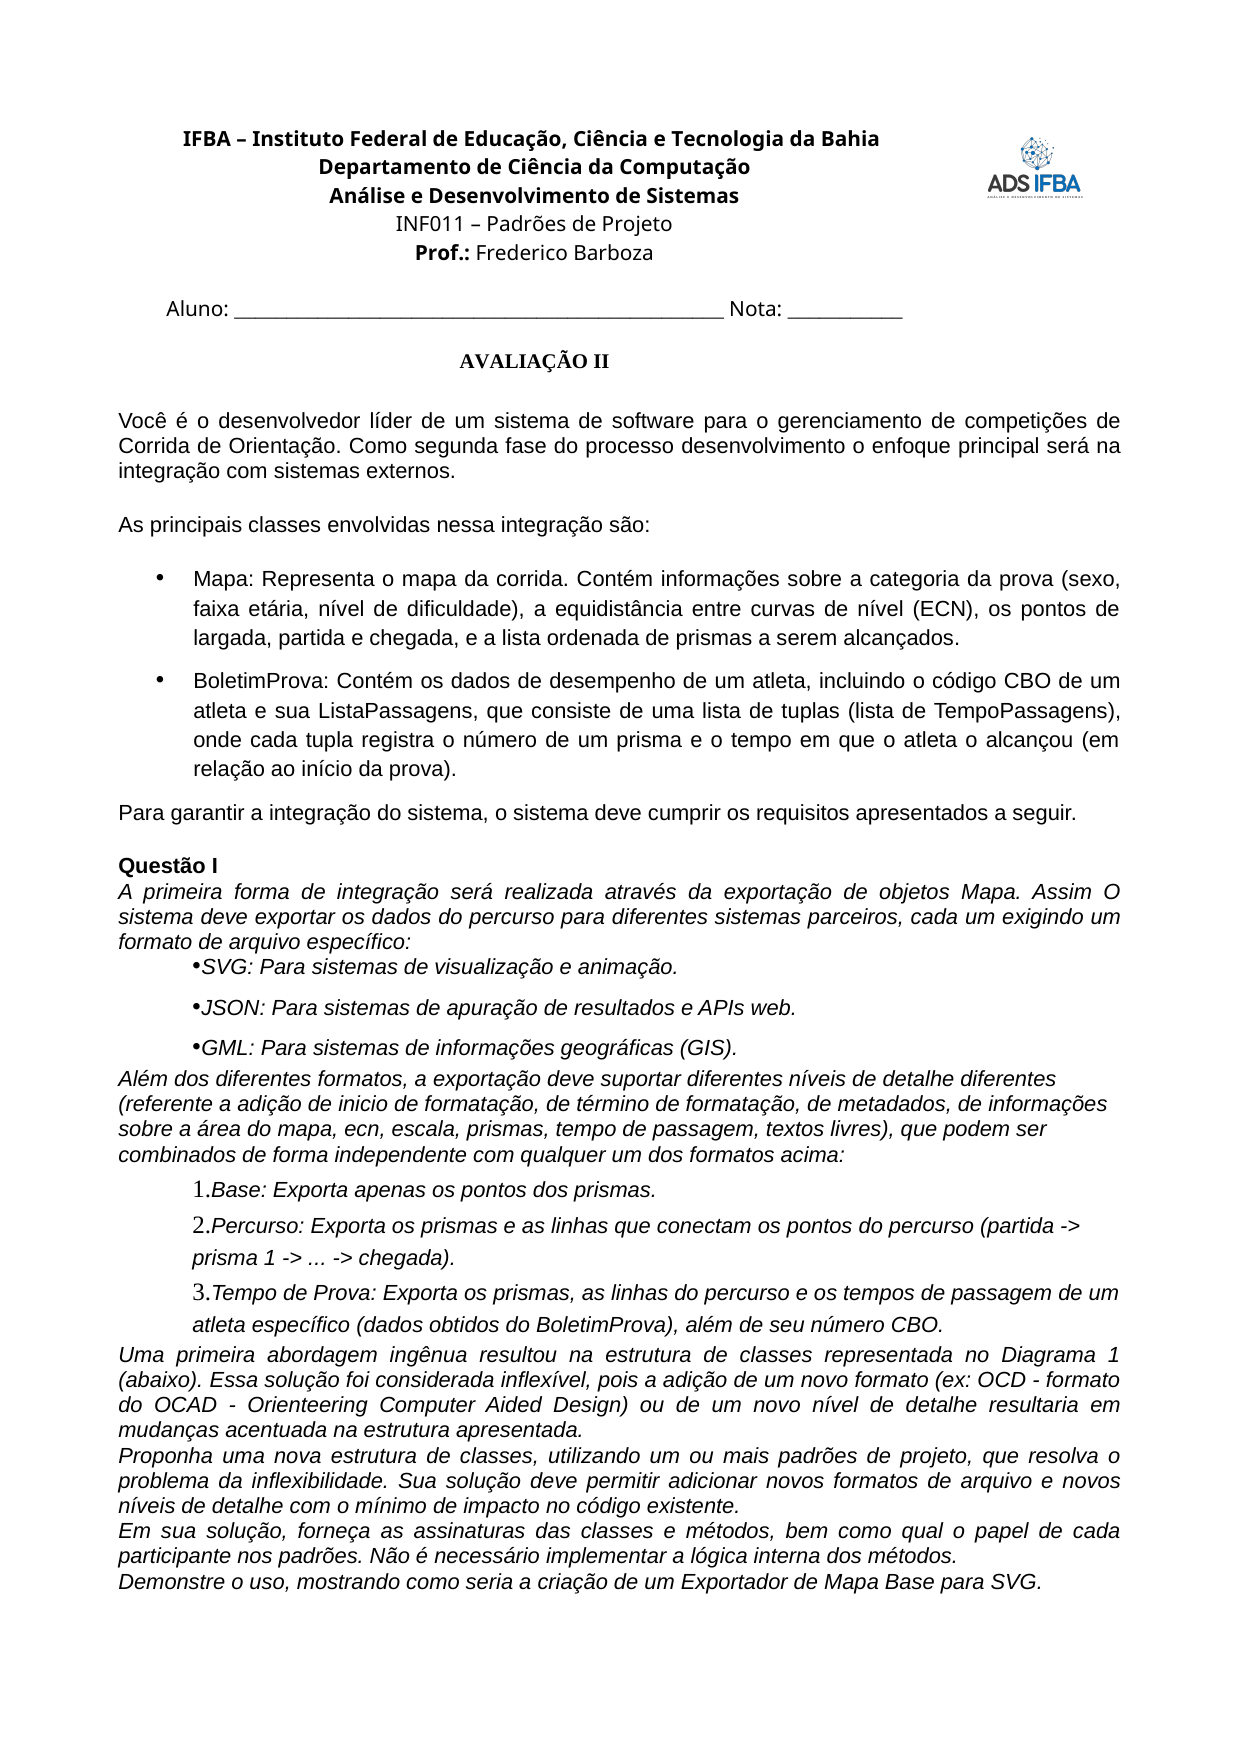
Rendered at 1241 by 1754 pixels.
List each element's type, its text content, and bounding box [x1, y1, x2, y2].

text As principais classes envolvidas nessa integração são: [118, 512, 1122, 537]
text Além dos diferentes formatos, a exportação deve suportar diferentes níveis de detalhe diferentes (referente a adição de inicio de formatação, de término de formatação, de metadados, de informações sobre a área do mapa, ecn, escala, prismas, tempo de passagem, textos livres), que podem ser combinados de forma independente com qualquer um dos formatos acima: [118, 1066, 1122, 1167]
picture [964, 123, 1108, 226]
text Uma primeira abordagem ingênua resultou na estrutura de classes representada no Diagrama 1 (abaixo). Essa solução foi considerada inflexível, pois a adição de um novo formato (ex: OCD - formato do OCAD - Orienteering Computer Aided Design) ou de um novo nível de detalhe resultaria em mudanças acentuada na estrutura apresentada. [118, 1342, 1122, 1443]
list GML: Para sistemas de informações geográficas (GIS). [118, 1035, 1122, 1061]
table_header [950, 118, 1121, 379]
text Você é o desenvolvedor líder de um sistema de software para o gerenciamento de competições de Corrida de Orientação. Como segunda fase do processo desenvolvimento o enfoque principal será na integração com sistemas externos. [118, 408, 1122, 483]
list Percurso: Exporta os prismas e as linhas que conectam os pontos do percurso (partida -> prisma 1 -> ... -> chegada). [118, 1207, 1122, 1270]
list Tempo de Prova: Exporta os prismas, as linhas do percurso e os tempos de passagem de um atleta específico (dados obtidos do BoletimProva), além de seu número CBO. [118, 1274, 1122, 1337]
text Para garantir a integração do sistema, o sistema deve cumprir os requisitos apresentados a seguir. [118, 799, 1122, 825]
list Mapa: Representa o mapa da corrida. Contém informações sobre a categoria da prova (sexo, faixa etária, nível de dificuldade), a equidistância entre curvas de nível (ECN), os pontos de largada, partida e chegada, e a lista ordenada de prismas a serem alcançados. [156, 566, 1122, 650]
list SVG: Para sistemas de visualização e animação. [118, 954, 1122, 980]
text Proponha uma nova estrutura de classes, utilizando um ou mais padrões de projeto, que resolva o problema da inflexibilidade. Sua solução deve permitir adicionar novos formatos de arquivo e novos níveis de detalhe com o mínimo de impacto no código existente. [118, 1443, 1122, 1518]
text A primeira forma de integração será realizada através da exportação de objetos Mapa. Assim O sistema deve exportar os dados do percurso para diferentes sistemas parceiros, cada um exigindo um formato de arquivo específico: [118, 879, 1122, 954]
table_header IFBA – Instituto Federal de Educação, Ciência e Tecnologia da Bahia Departamento de Ciência da Computação Análise e Desenvolvimento de Sistemas INF011 – Padrões de Projeto Prof.: Frederico Barboza Aluno: _______________________________________________ Nota: ___________ AVALIAÇÃO II [118, 118, 950, 379]
list Base: Exporta apenas os pontos dos prismas. [118, 1171, 1122, 1203]
list BoletimProva: Contém os dados de desempenho de um atleta, incluindo o código CBO de um atleta e sua ListaPassagens, que consiste de uma lista de tuplas (lista de TempoPassagens), onde cada tupla registra o número de um prisma e o tempo em que o atleta o alcançou (em relação ao início da prova). [156, 668, 1122, 781]
text Questão I [118, 853, 1122, 879]
text Em sua solução, forneça as assinaturas das classes e métodos, bem como qual o papel de cada participante nos padrões. Não é necessário implementar a lógica interna dos métodos. [118, 1518, 1122, 1569]
text Demonstre o uso, mostrando como seria a criação de um Exportador de Mapa Base para SVG. [118, 1569, 1122, 1594]
list JSON: Para sistemas de apuração de resultados e APIs web. [118, 995, 1122, 1021]
